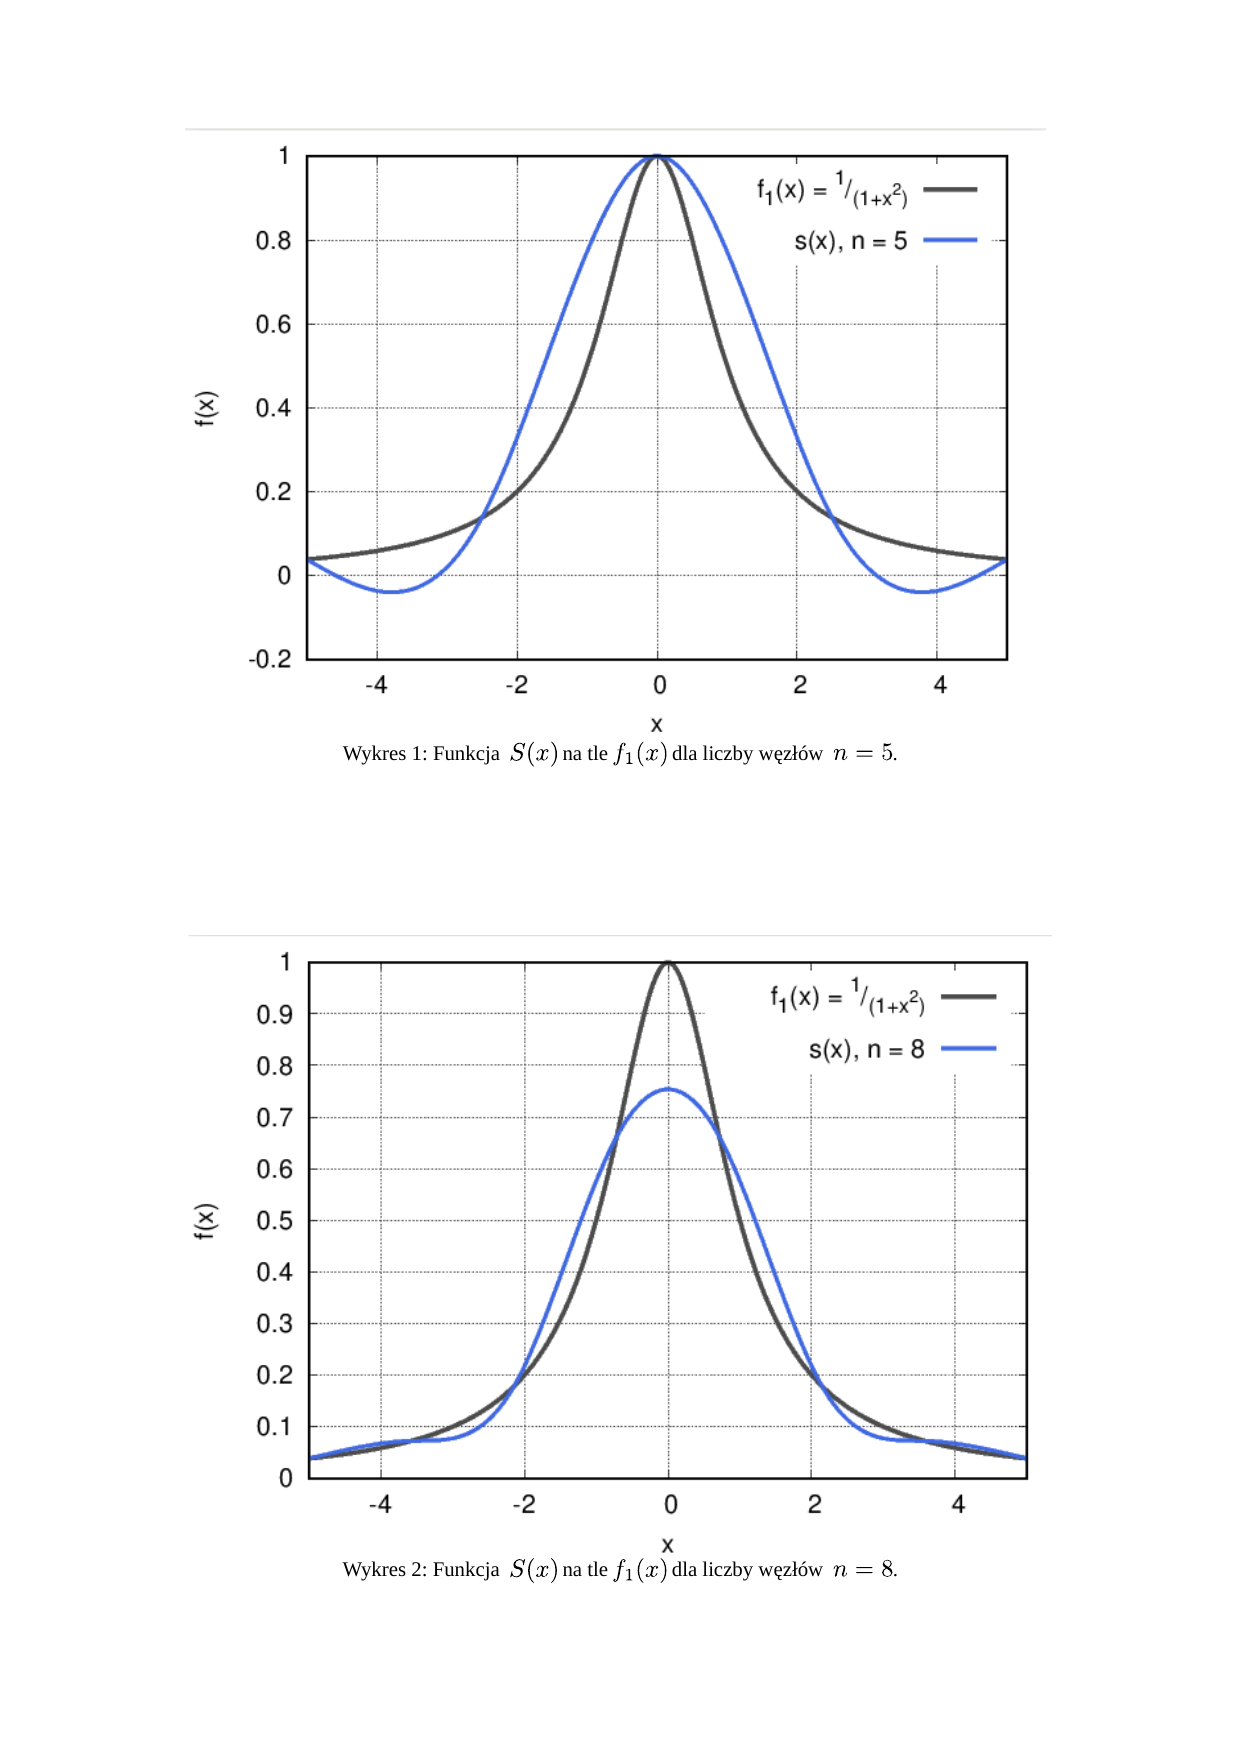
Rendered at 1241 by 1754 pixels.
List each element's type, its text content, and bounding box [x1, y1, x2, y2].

text na tle [553, 1558, 642, 1583]
picture [185, 128, 1047, 741]
picture [188, 935, 1052, 1558]
text dla liczby węzłów . [662, 935, 1122, 1583]
text Wykres 1: Funkcja na tle dla liczby węzłów . [118, 118, 1122, 767]
text Wykres 2: Funkcja [118, 935, 532, 1583]
